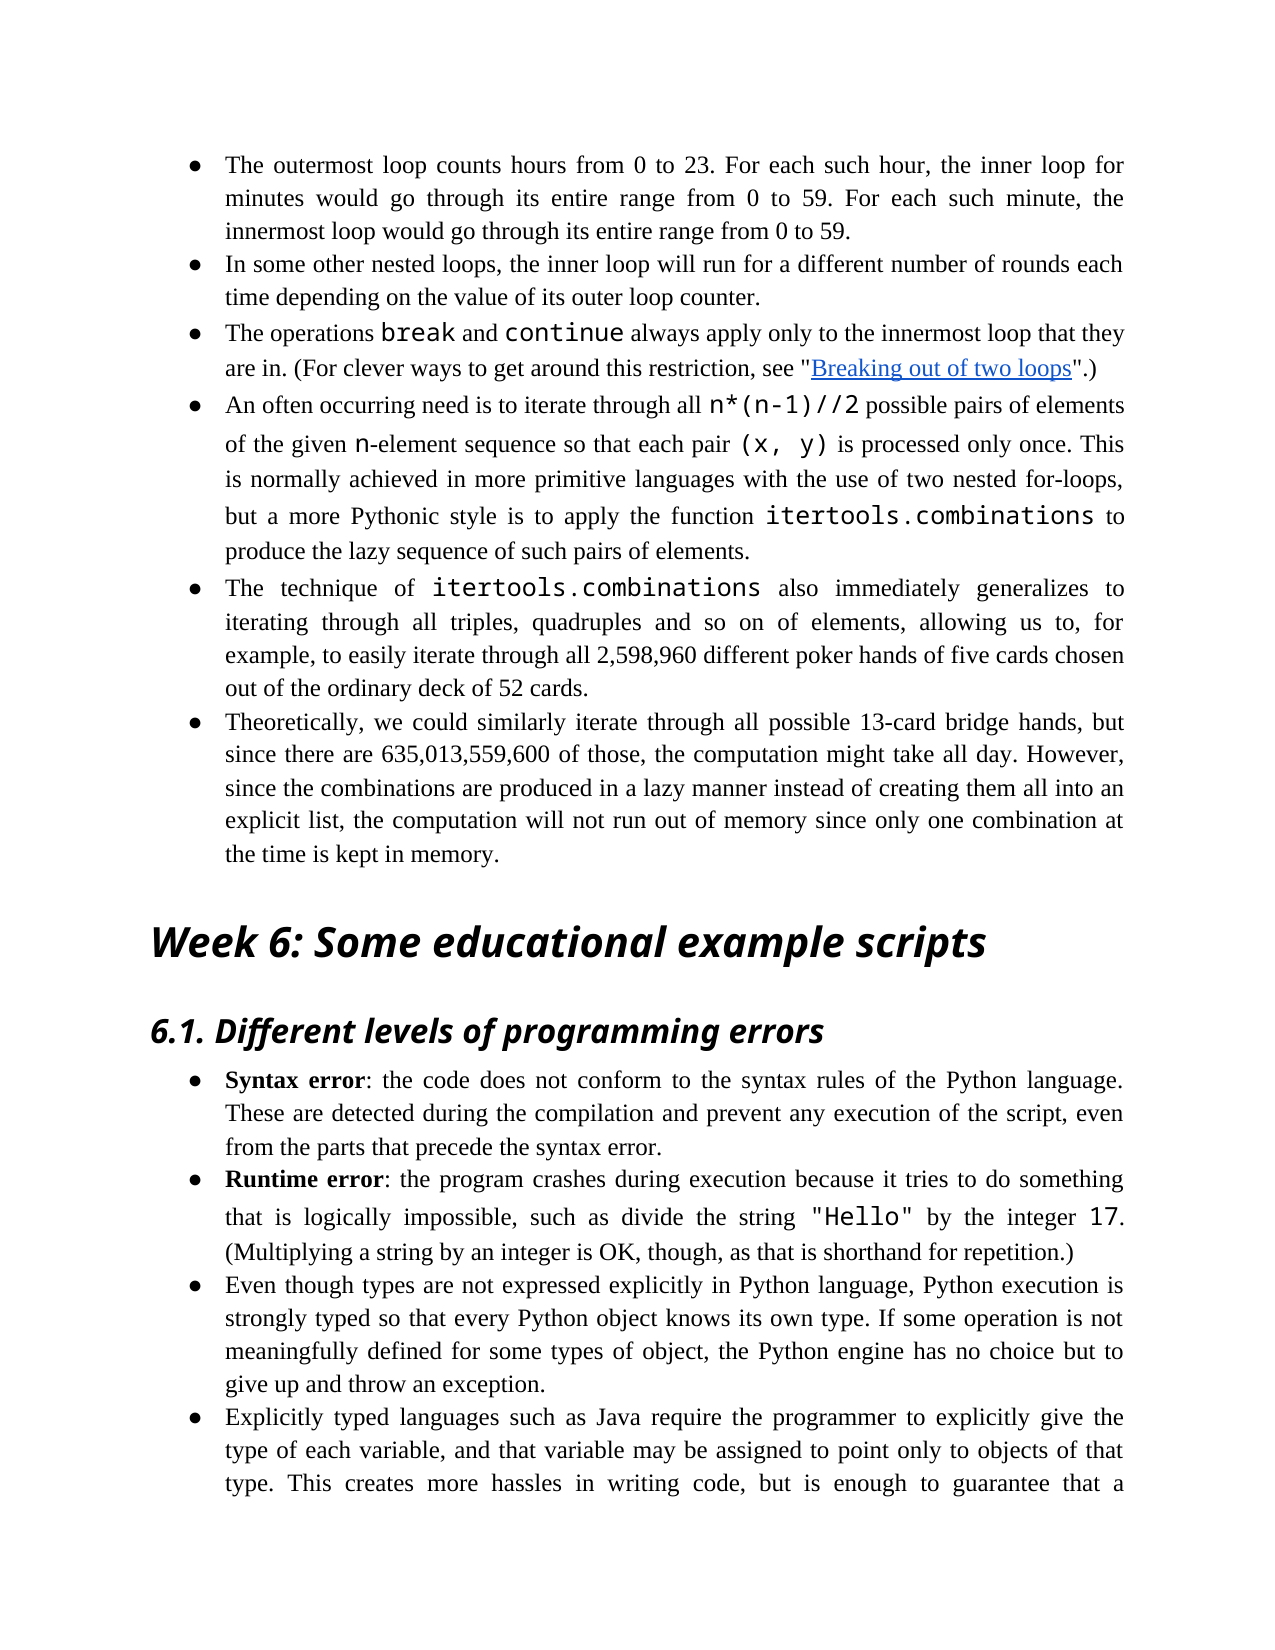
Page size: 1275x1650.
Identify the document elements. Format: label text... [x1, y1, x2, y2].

list Theoretically, we could similarly iterate through all possible 13-card bridge hands, but since there are 635,013,559,600 of those, the computation might take all day. However, since the combinations are produced in a lazy manner instead of creating them all into an explicit list, the computation will not run out of memory since only one combination at the time is kept in memory. [187, 707, 1125, 867]
list Syntax error: the code does not conform to the syntax rules of the Python language. These are detected during the compilation and prevent any execution of the script, even from the parts that precede the syntax error. [187, 1066, 1125, 1160]
list Explicitly typed languages such as Java require the programmer to explicitly give the type of each variable, and that variable may be assigned to point only to objects of that type. This creates more hassles in writing code, but is enough to guarantee that a [187, 1402, 1125, 1497]
list The operations break and continue always apply only to the innermost loop that they are in. (For clever ways to get around this restriction, see "Breaking out of two loops".) [187, 315, 1125, 382]
subtitle Week 6: Some educational example scripts [150, 913, 1125, 970]
list In some other nested loops, the inner loop will run for a different number of rounds each time depending on the value of its outer loop counter. [187, 249, 1125, 311]
list The technique of itertools.combinations also immediately generalizes to iterating through all triples, quadruples and so on of elements, allowing us to, for example, to easily iterate through all 2,598,960 different poker hands of five cards chosen out of the ordinary deck of 52 cards. [187, 569, 1125, 702]
list An often occurring need is to iterate through all n*(n-1)//2 possible pairs of elements of the given n-element sequence so that each pair (x, y) is processed only once. This is normally achieved in more primitive languages with the use of two nested for-loops, but a more Pythonic style is to apply the function itertools.combinations to produce the lazy sequence of such pairs of elements. [187, 386, 1125, 565]
list Even though types are not expressed explicitly in Python language, Python execution is strongly typed so that every Python object knows its own type. If some operation is not meaningfully defined for some types of object, the Python engine has no choice but to give up and throw an exception. [187, 1270, 1125, 1398]
subtitle 6.1. Different levels of programming errors [150, 1008, 1125, 1053]
list Runtime error: the program crashes during execution because it tries to do something that is logically impossible, such as divide the string "Hello" by the integer 17. (Multiplying a string by an integer is OK, though, as that is shorthand for repetition.) [187, 1164, 1125, 1266]
list The outermost loop counts hours from 0 to 23. For each such hour, the inner loop for minutes would go through its entire range from 0 to 59. For each such minute, the innermost loop would go through its entire range from 0 to 59. [187, 150, 1125, 245]
